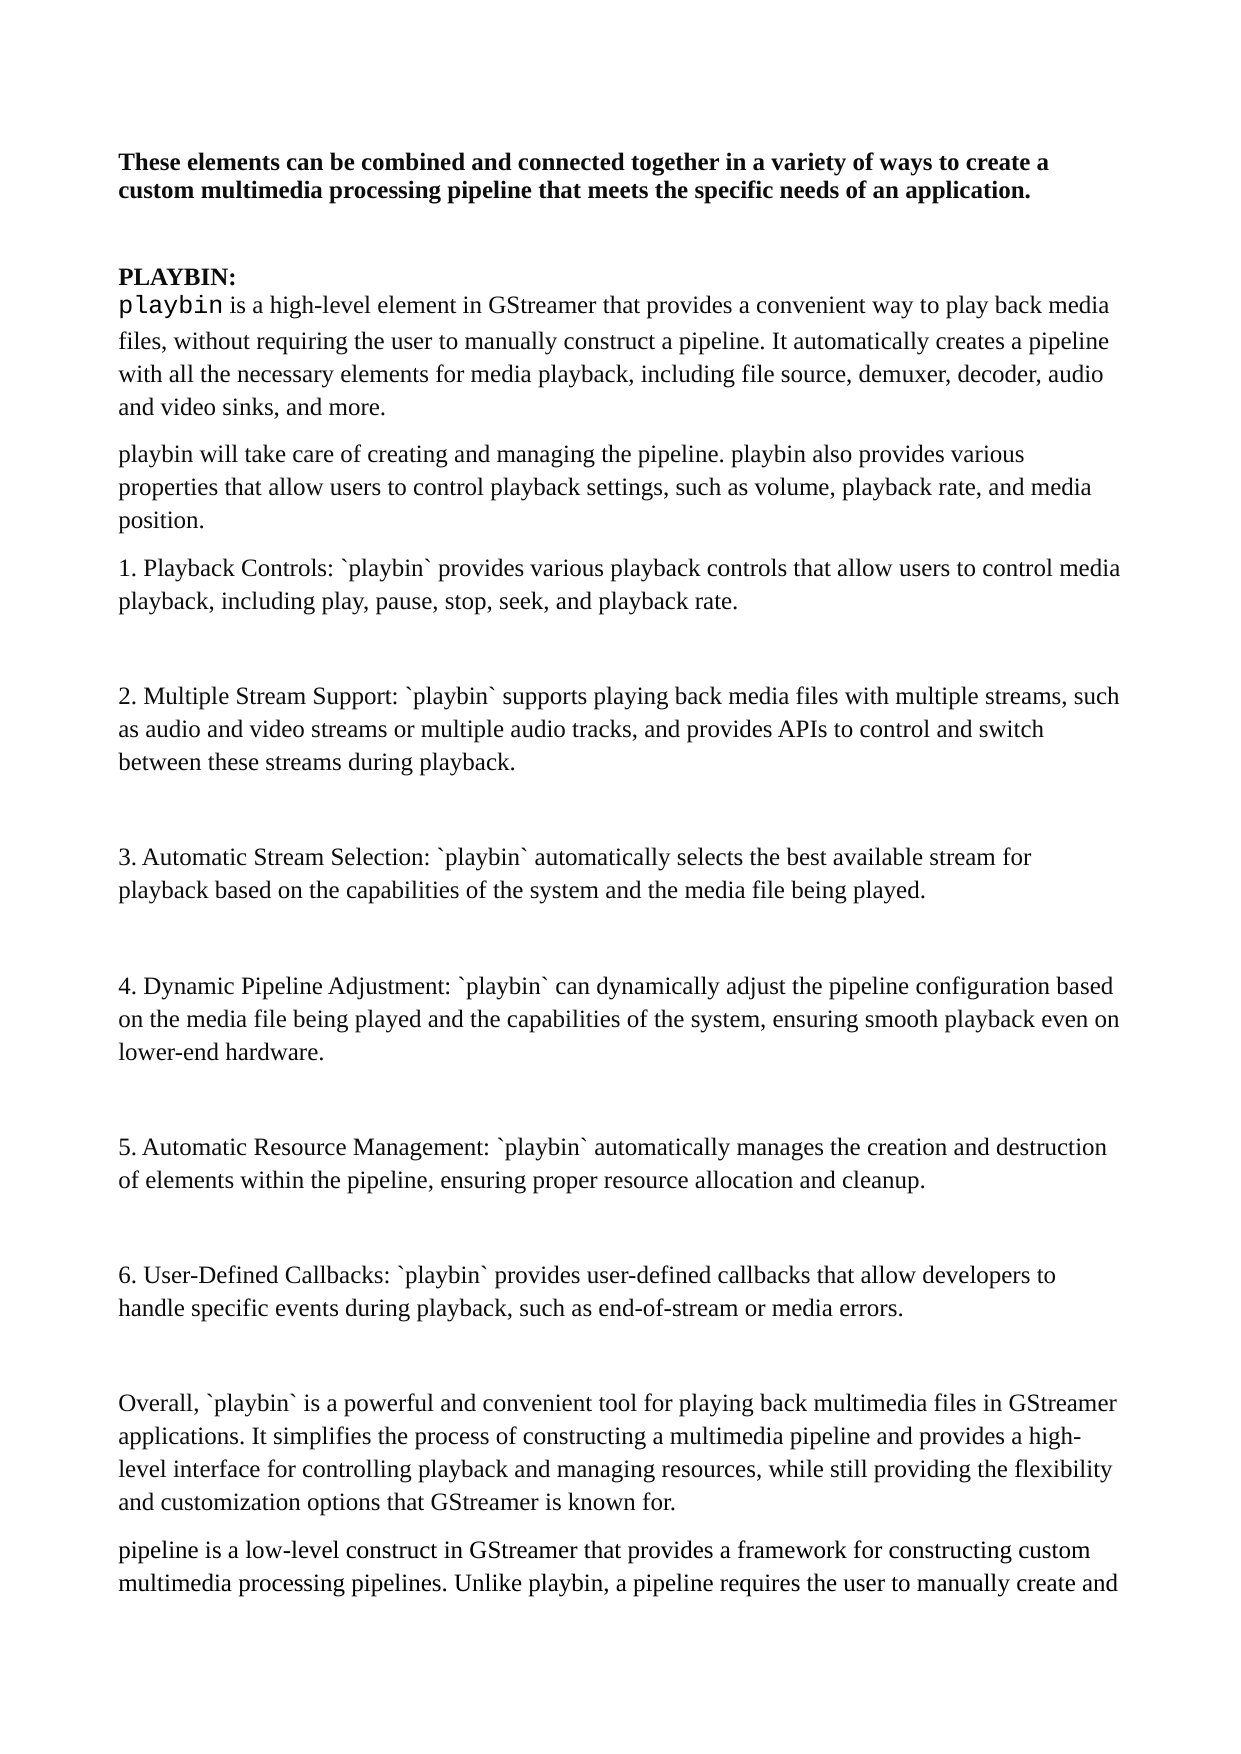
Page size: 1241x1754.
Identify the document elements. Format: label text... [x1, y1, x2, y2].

text 5. Automatic Resource Management: `playbin` automatically manages the creation and destruction of elements within the pipeline, ensuring proper resource allocation and cleanup. [118, 1132, 1122, 1194]
text 2. Multiple Stream Support: `playbin` supports playing back media files with multiple streams, such as audio and video streams or multiple audio tracks, and provides APIs to control and switch between these streams during playback. [118, 681, 1122, 776]
text pipeline is a low-level construct in GStreamer that provides a framework for constructing custom multimedia processing pipelines. Unlike playbin, a pipeline requires the user to manually create and [118, 1535, 1122, 1597]
text 6. User-Defined Callbacks: `playbin` provides user-defined callbacks that allow developers to handle specific events during playback, such as end-of-stream or media errors. [118, 1260, 1122, 1322]
text 3. Automatic Stream Selection: `playbin` automatically selects the best available stream for playback based on the capabilities of the system and the media file being played. [118, 842, 1122, 904]
text 1. Playback Controls: `playbin` provides various playback controls that allow users to control media playback, including play, pause, stop, seek, and playback rate. [118, 553, 1122, 615]
text These elements can be combined and connected together in a variety of ways to create a custom multimedia processing pipeline that meets the specific needs of an application. [118, 147, 1122, 204]
text playbin is a high-level element in GStreamer that provides a convenient way to play back media files, without requiring the user to manually construct a pipeline. It automatically creates a pipeline with all the necessary elements for media playback, including file source, demuxer, decoder, audio and video sinks, and more. [118, 291, 1122, 421]
text 4. Dynamic Pipeline Adjustment: `playbin` can dynamically adjust the pipeline configuration based on the media file being played and the capabilities of the system, ensuring smooth playback even on lower-end hardware. [118, 971, 1122, 1066]
text PLAYBIN: [118, 262, 1122, 291]
text Overall, `playbin` is a powerful and convenient tool for playing back multimedia files in GStreamer applications. It simplifies the process of constructing a multimedia pipeline and provides a high-level interface for controlling playback and managing resources, while still providing the flexibility and customization options that GStreamer is known for. [118, 1388, 1122, 1516]
text playbin will take care of creating and managing the pipeline. playbin also provides various properties that allow users to control playback settings, such as volume, playback rate, and media position. [118, 439, 1122, 534]
